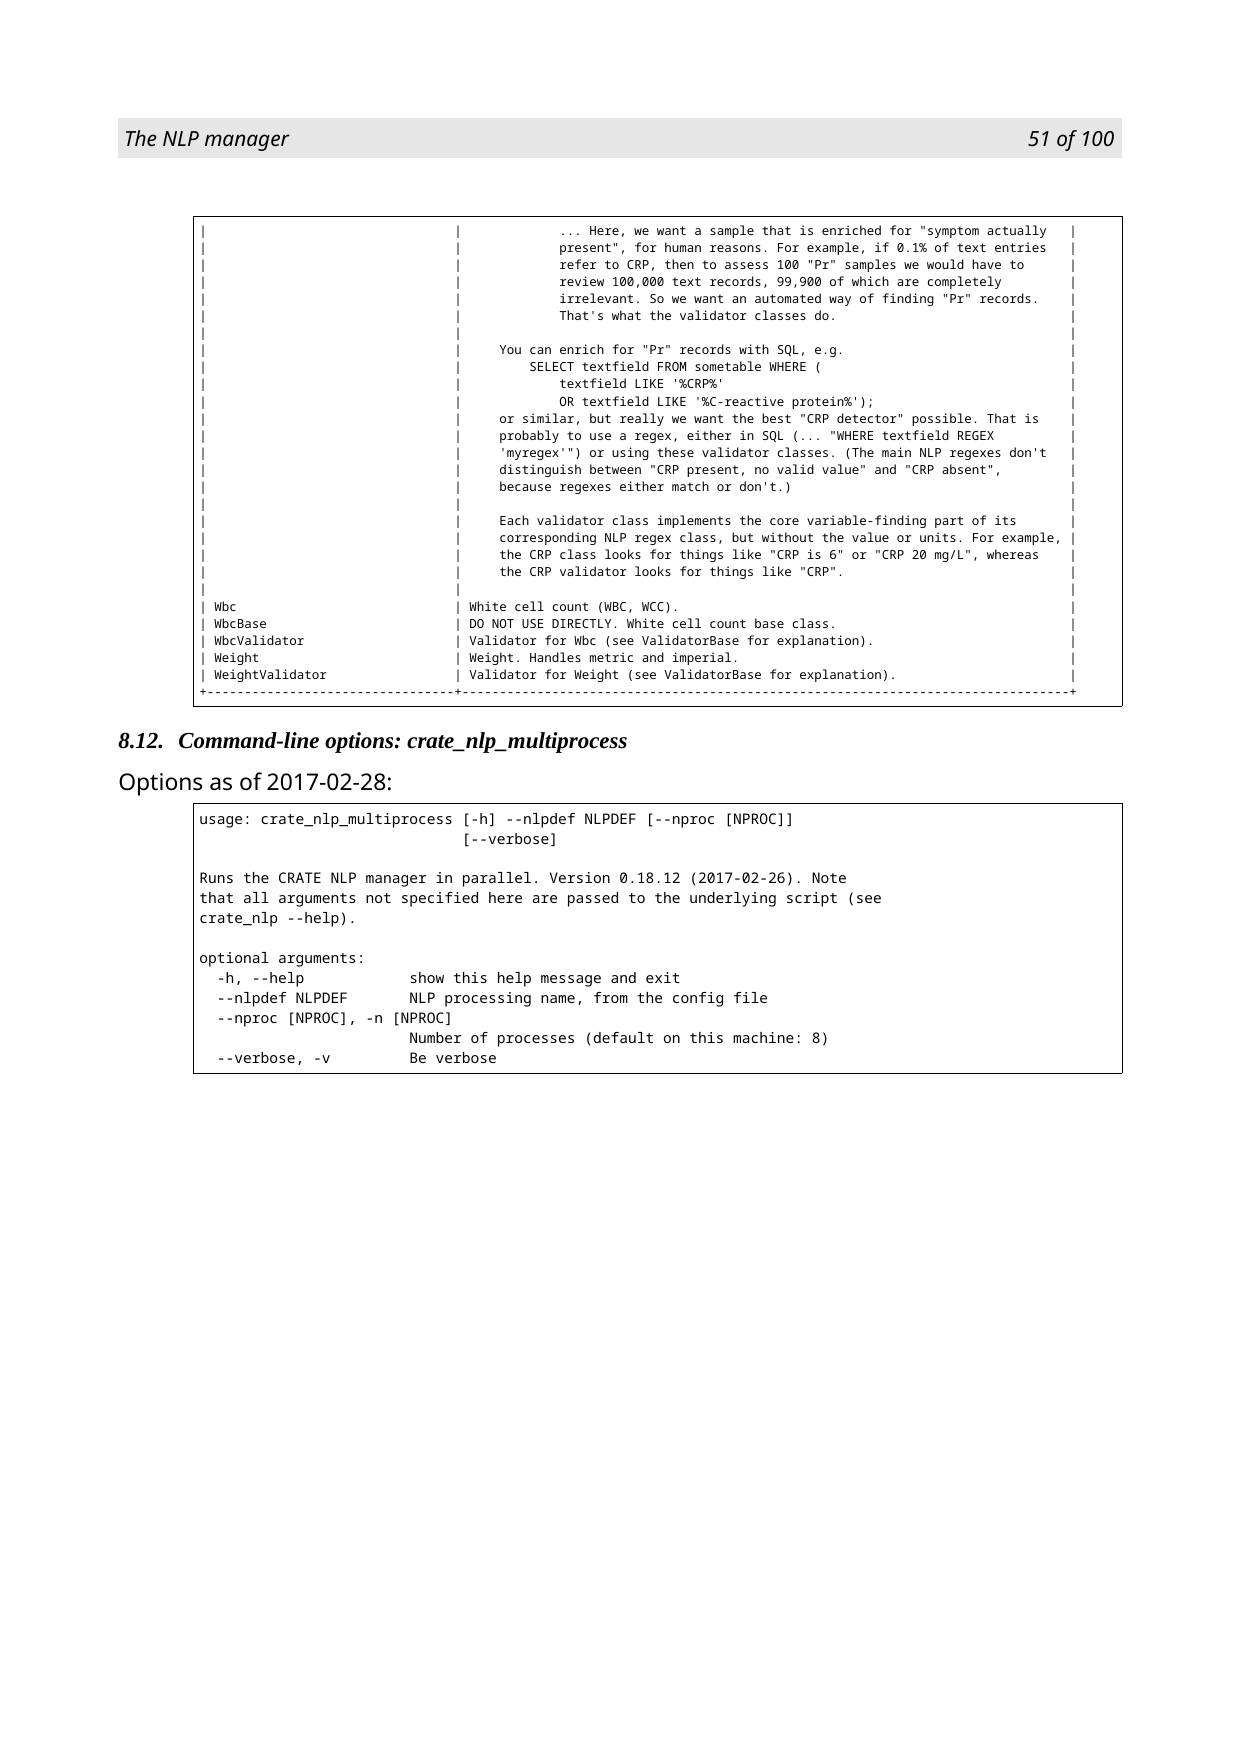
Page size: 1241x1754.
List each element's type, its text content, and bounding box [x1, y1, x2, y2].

subtitle Command-line options: crate_nlp_multiprocess [118, 727, 1122, 753]
text Options as of 2017-02-28: [118, 766, 1122, 797]
table_header | | ... Here, we want a sample that is enriched for "symptom actually | | | present", for human reasons. For example, if 0.1% of text entries | | | refer to CRP, then to assess 100 "Pr" samples we would have to | | | review 100,000 text records, 99,900 of which are completely | | | irrelevant. So we want an automated way of finding "Pr" records. | | | That's what the validator classes do. | | | | | | You can enrich for "Pr" records with SQL, e.g. | | | SELECT textfield FROM sometable WHERE ( | | | textfield LIKE '%CRP%' | | | OR textfield LIKE '%C-reactive protein%'); | | | or similar, but really we want the best "CRP detector" possible. That is | | | probably to use a regex, either in SQL (... "WHERE textfield REGEX | | | 'myregex'") or using these validator classes. (The main NLP regexes don't | | | distinguish between "CRP present, no valid value" and "CRP absent", | | | because regexes either match or don't.) | | | | | | Each validator class implements the core variable-finding part of its | | | corresponding NLP regex class, but without the value or units. For example, | | | the CRP class looks for things like "CRP is 6" or "CRP 20 mg/L", whereas | | | the CRP validator looks for things like "CRP". | | | | | Wbc | White cell count (WBC, WCC). | | WbcBase | DO NOT USE DIRECTLY. White cell count base class. | | WbcValidator | Validator for Wbc (see ValidatorBase for explanation). | | Weight | Weight. Handles metric and imperial. | | WeightValidator | Validator for Weight (see ValidatorBase for explanation). | +---------------------------------+---------------------------------------------------------------------------------+ [194, 217, 1122, 706]
table_header usage: crate_nlp_multiprocess [-h] --nlpdef NLPDEF [--nproc [NPROC]] [--verbose] Runs the CRATE NLP manager in parallel. Version 0.18.12 (2017-02-26). Note that all arguments not specified here are passed to the underlying script (see crate_nlp --help). optional arguments: -h, --help show this help message and exit --nlpdef NLPDEF NLP processing name, from the config file --nproc [NPROC], -n [NPROC] Number of processes (default on this machine: 8) --verbose, -v Be verbose [194, 804, 1122, 1073]
